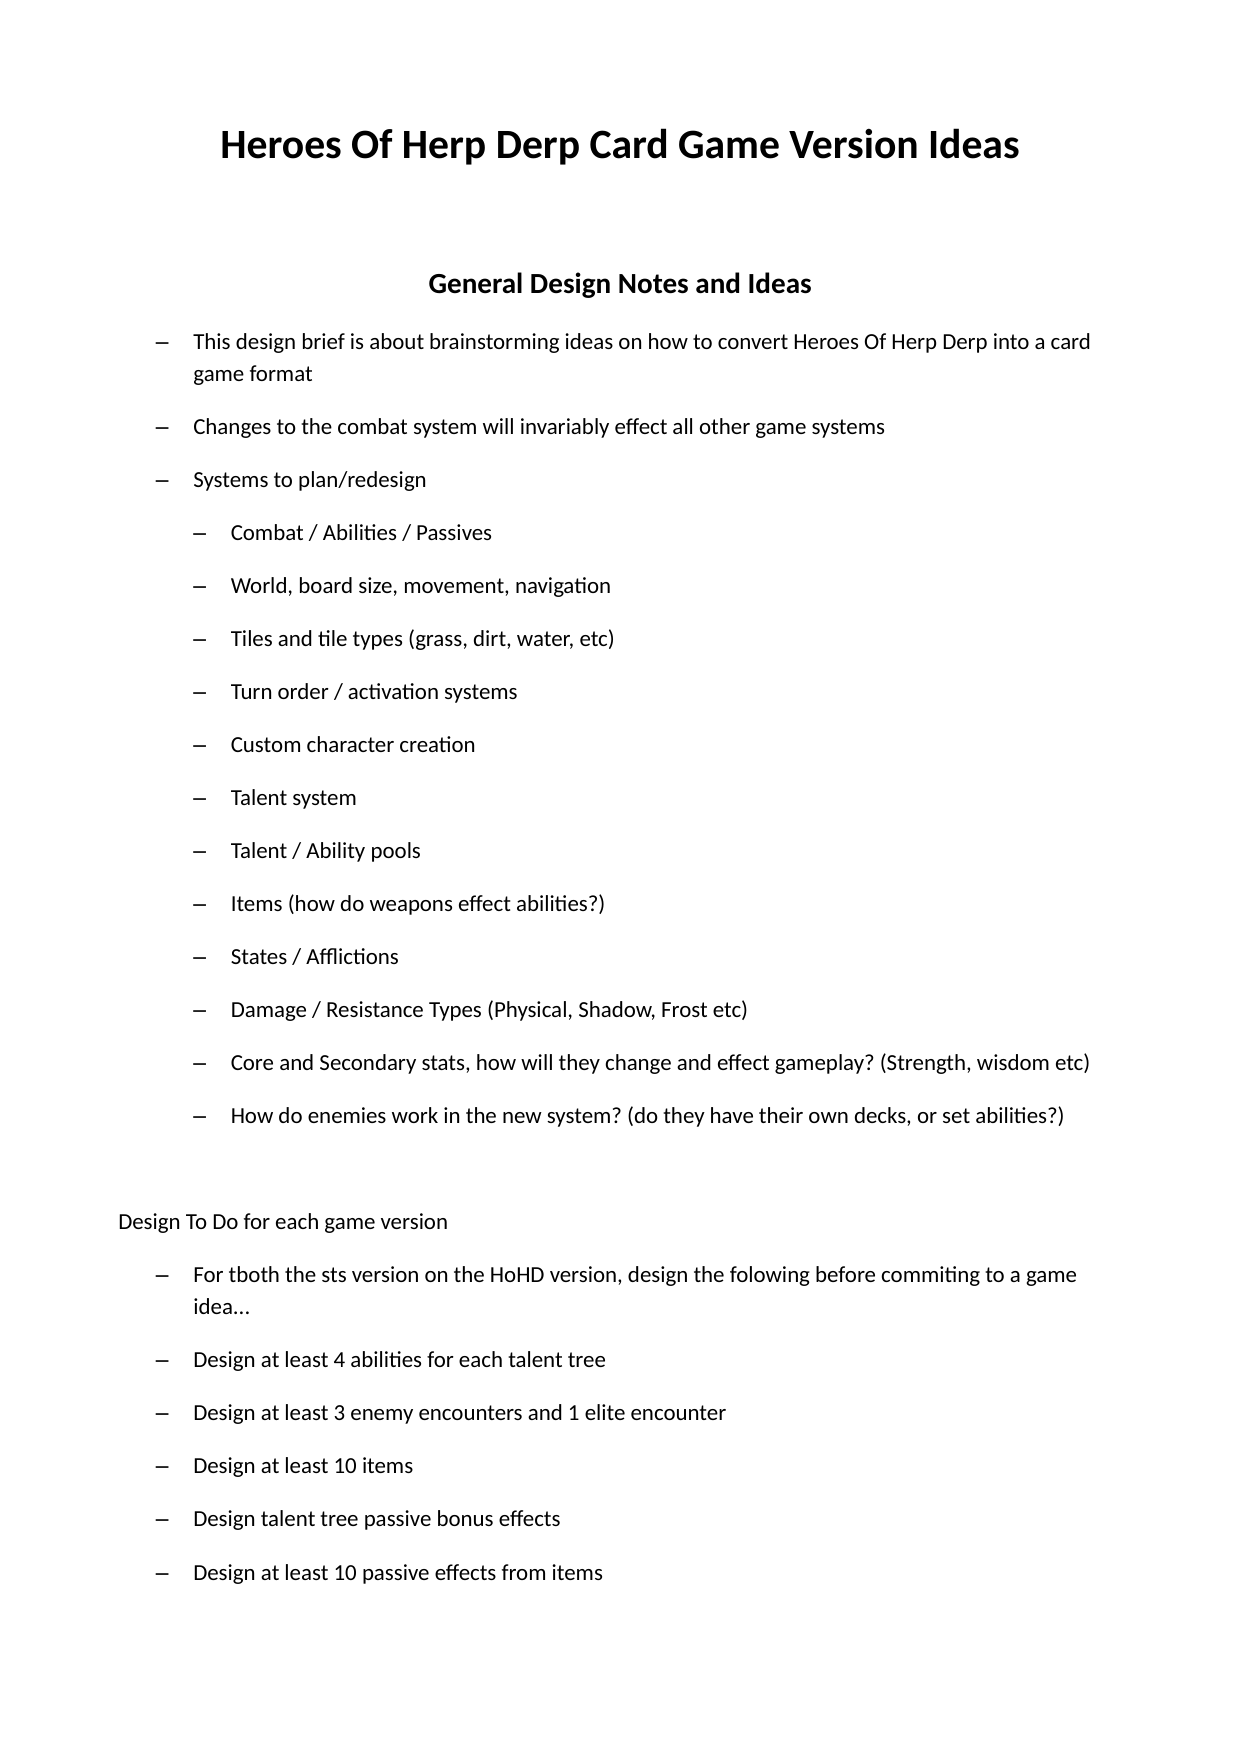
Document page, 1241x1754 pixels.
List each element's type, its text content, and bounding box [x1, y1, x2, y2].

text Heroes Of Herp Derp Card Game Version Ideas [118, 118, 1122, 169]
text Design To Do for each game version [118, 1207, 1122, 1235]
list States / Afflictions [193, 942, 1122, 970]
list Design at least 10 passive effects from items [156, 1558, 1122, 1586]
list Talent system [193, 783, 1122, 811]
list This design brief is about brainstorming ideas on how to convert Heroes Of Herp Derp into a card game format [156, 327, 1122, 387]
list Items (how do weapons effect abilities?) [193, 889, 1122, 917]
list Damage / Resistance Types (Physical, Shadow, Frost etc) [193, 995, 1122, 1023]
list Systems to plan/redesign [156, 465, 1122, 493]
list For tboth the sts version on the HoHD version, design the folowing before commiting to a game idea... [156, 1260, 1122, 1321]
list World, board size, movement, navigation [193, 571, 1122, 599]
list Talent / Ability pools [193, 836, 1122, 864]
list Design at least 4 abilities for each talent tree [156, 1346, 1122, 1373]
list Design talent tree passive bonus effects [156, 1504, 1122, 1533]
list Core and Secondary stats, how will they change and effect gameplay? (Strength, wisdom etc) [193, 1048, 1122, 1076]
list How do enemies work in the new system? (do they have their own decks, or set abilities?) [193, 1101, 1122, 1129]
list Turn order / activation systems [193, 677, 1122, 705]
list Tiles and tile types (grass, dirt, water, etc) [193, 624, 1122, 652]
list Combat / Abilities / Passives [193, 518, 1122, 546]
list Design at least 10 items [156, 1452, 1122, 1479]
list Changes to the combat system will invariably effect all other game systems [156, 412, 1122, 440]
text General Design Notes and Ideas [118, 265, 1122, 301]
list Custom character creation [193, 730, 1122, 758]
list Design at least 3 enemy encounters and 1 elite encounter [156, 1398, 1122, 1427]
